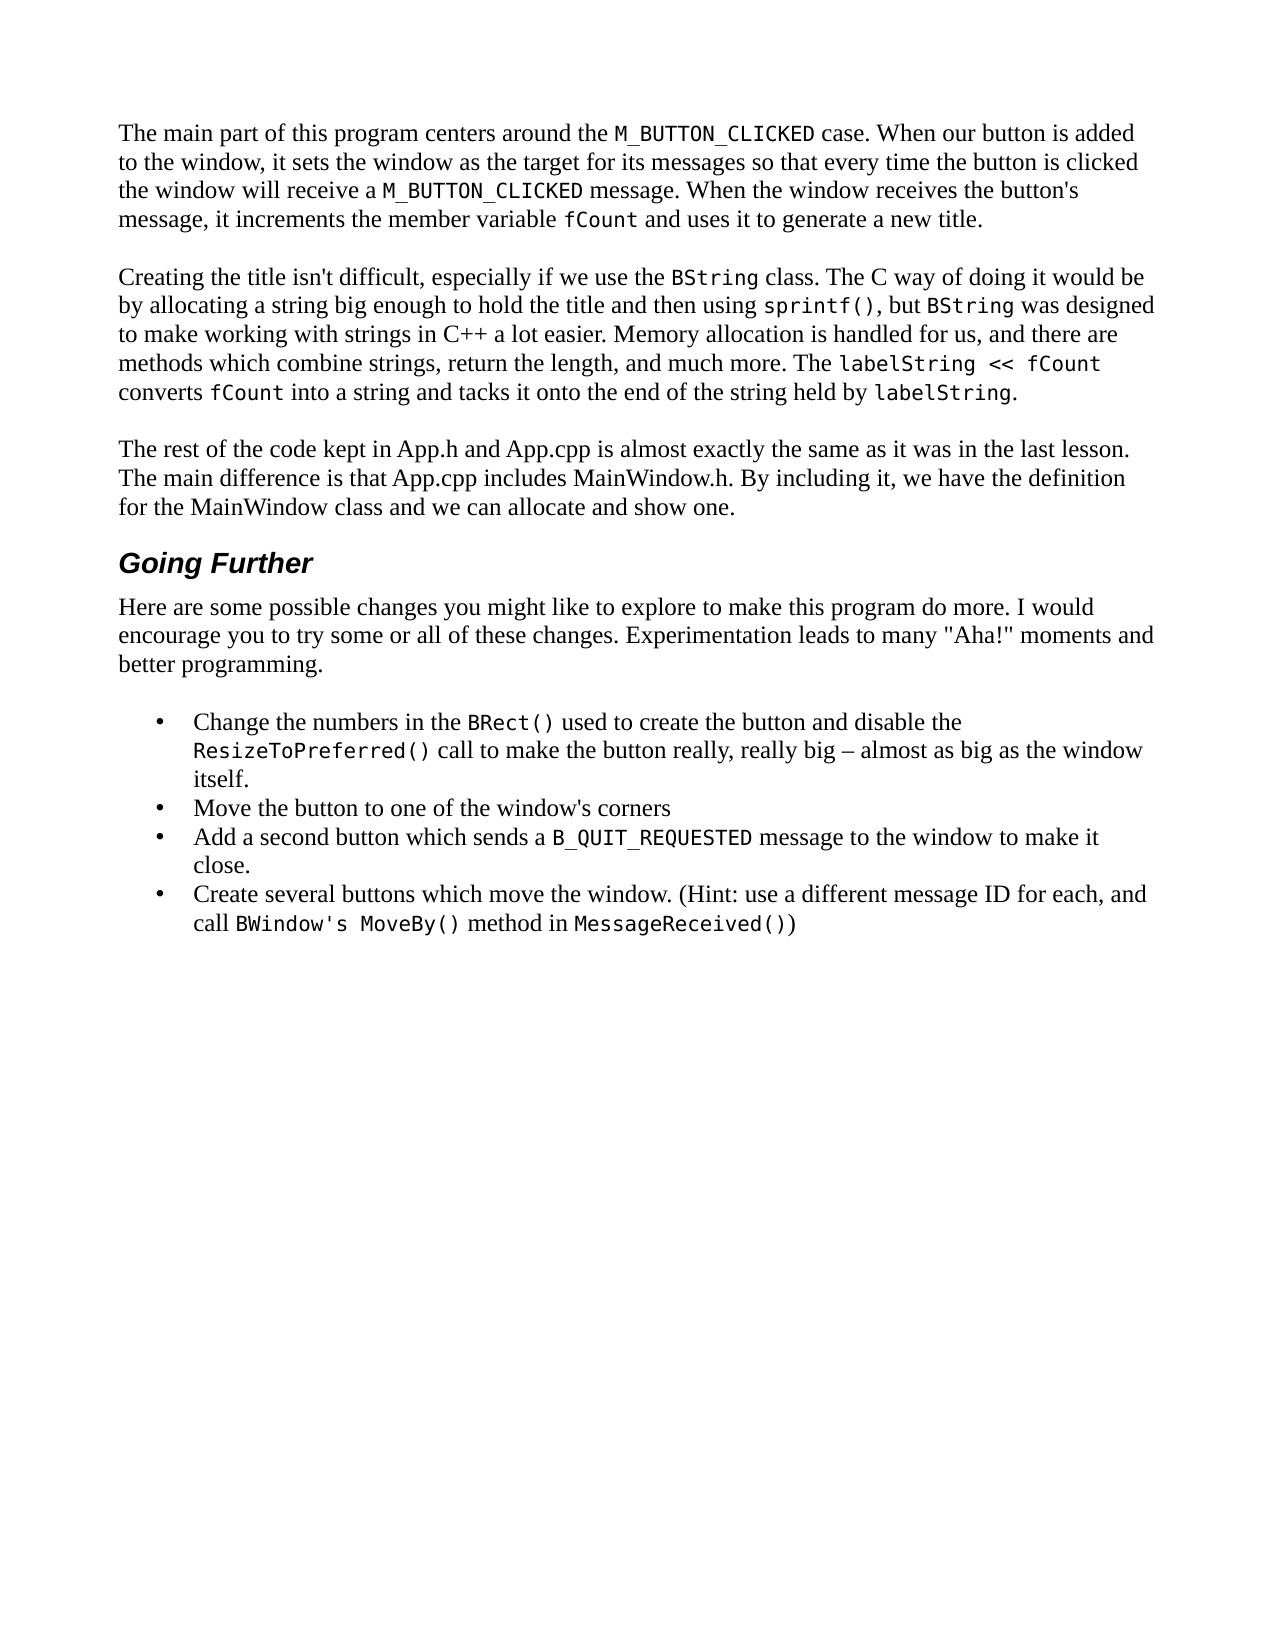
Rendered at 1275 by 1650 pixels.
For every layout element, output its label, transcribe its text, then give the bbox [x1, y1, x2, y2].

subtitle Going Further [118, 546, 1157, 579]
list Change the numbers in the BRect() used to create the button and disable the ResizeToPreferred() call to make the button really, really big – almost as big as the window itself. [156, 707, 1157, 793]
list Create several buttons which move the window. (Hint: use a different message ID for each, and call BWindow's MoveBy() method in MessageReceived()) [156, 879, 1157, 937]
list Add a second button which sends a B_QUIT_REQUESTED message to the window to make it close. [156, 822, 1157, 879]
text Creating the title isn't difficult, especially if we use the BString class. The C way of doing it would be by allocating a string big enough to hold the title and then using sprintf(), but BString was designed to make working with strings in C++ a lot easier. Memory allocation is handled for us, and there are methods which combine strings, return the length, and much more. The labelString << fCount converts fCount into a string and tacks it onto the end of the string held by labelString. [118, 262, 1157, 406]
text The rest of the code kept in App.h and App.cpp is almost exactly the same as it was in the last lesson. The main difference is that App.cpp includes MainWindow.h. By including it, we have the definition for the MainWindow class and we can allocate and show one. [118, 434, 1157, 521]
text The main part of this program centers around the M_BUTTON_CLICKED case. When our button is added to the window, it sets the window as the target for its messages so that every time the button is clicked the window will receive a M_BUTTON_CLICKED message. When the window receives the button's message, it increments the member variable fCount and uses it to generate a new title. [118, 118, 1157, 233]
text Here are some possible changes you might like to explore to make this program do more. I would encourage you to try some or all of these changes. Experimentation leads to many "Aha!" moments and better programming. [118, 592, 1157, 678]
list Move the button to one of the window's corners [156, 793, 1157, 822]
